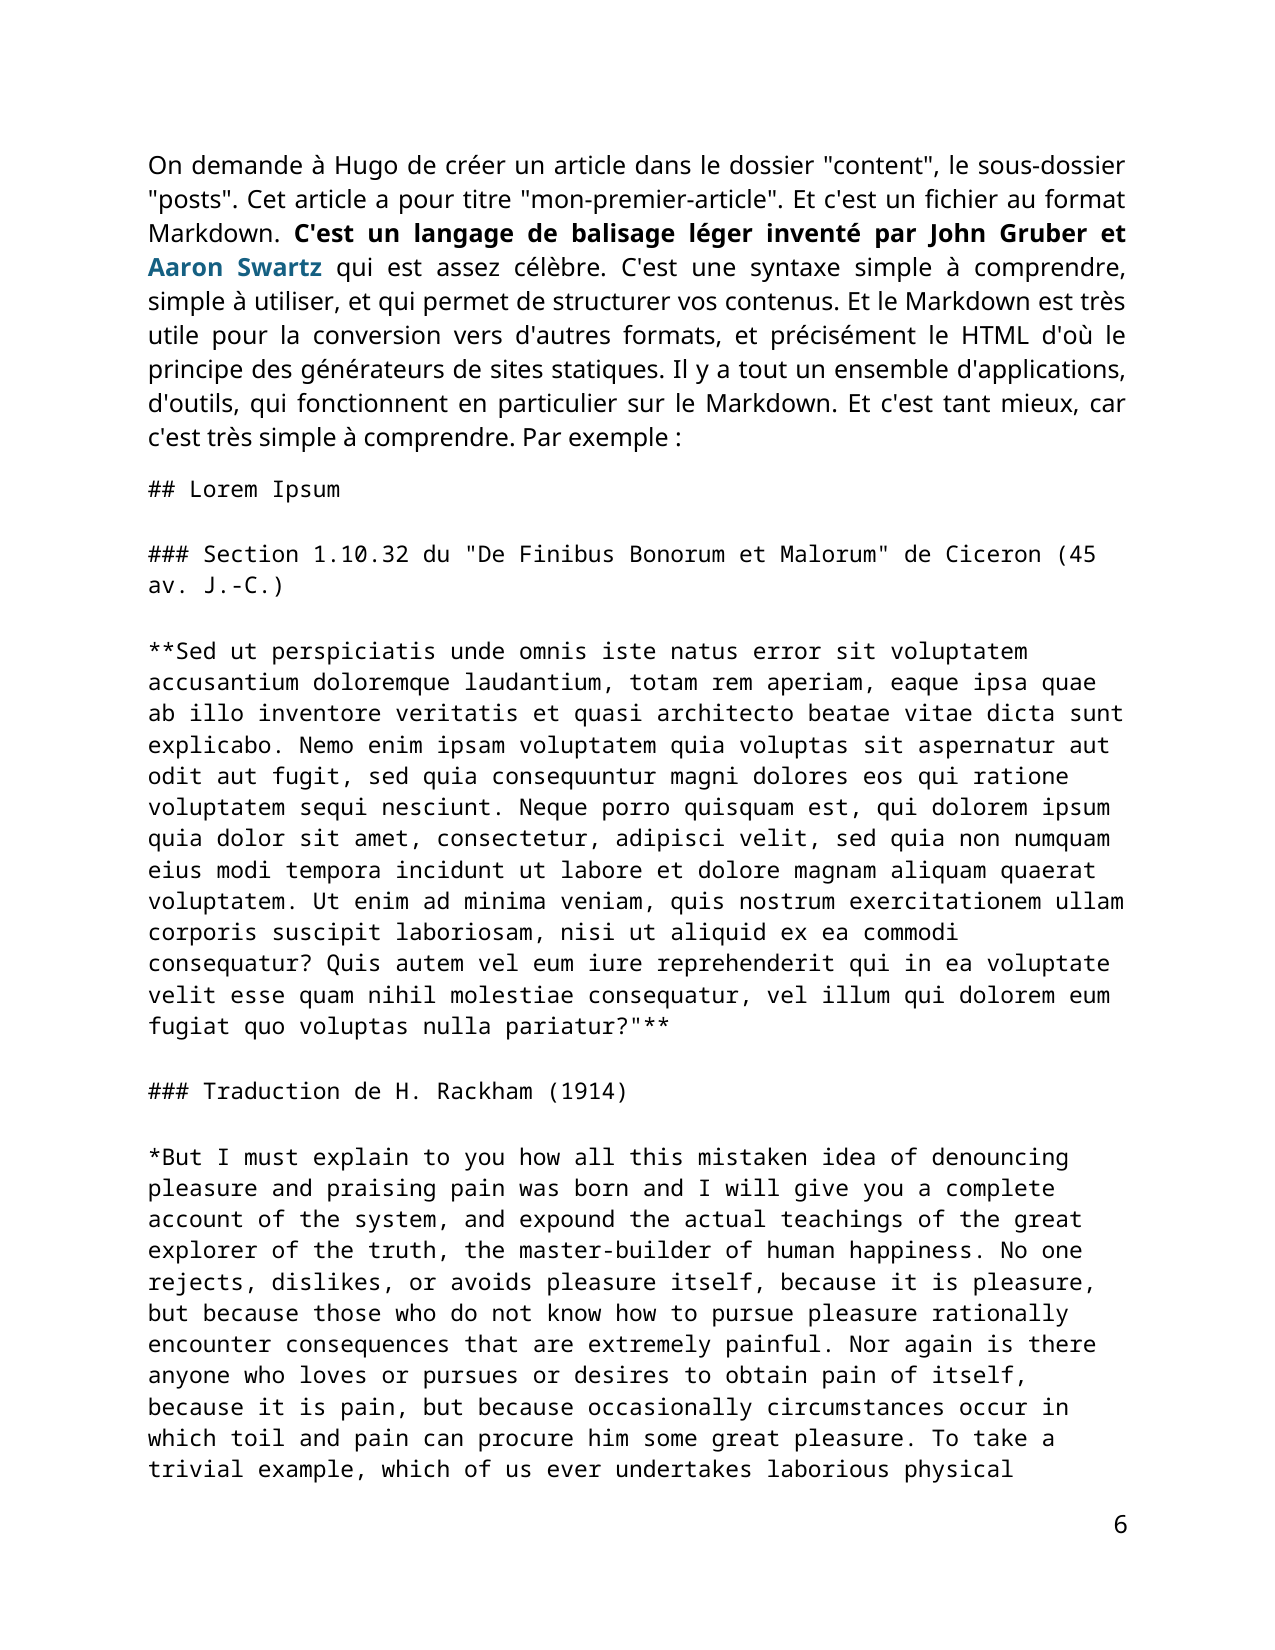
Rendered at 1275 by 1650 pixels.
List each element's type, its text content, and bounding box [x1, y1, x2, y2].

text ## Lorem Ipsum ### Section 1.10.32 du "De Finibus Bonorum et Malorum" de Ciceron (45 av. J.-C.) **Sed ut perspiciatis unde omnis iste natus error sit voluptatem accusantium doloremque laudantium, totam rem aperiam, eaque ipsa quae ab illo inventore veritatis et quasi architecto beatae vitae dicta sunt explicabo. Nemo enim ipsam voluptatem quia voluptas sit aspernatur aut odit aut fugit, sed quia consequuntur magni dolores eos qui ratione voluptatem sequi nesciunt. Neque porro quisquam est, qui dolorem ipsum quia dolor sit amet, consectetur, adipisci velit, sed quia non numquam eius modi tempora incidunt ut labore et dolore magnam aliquam quaerat voluptatem. Ut enim ad minima veniam, quis nostrum exercitationem ullam corporis suscipit laboriosam, nisi ut aliquid ex ea commodi consequatur? Quis autem vel eum iure reprehenderit qui in ea voluptate velit esse quam nihil molestiae consequatur, vel illum qui dolorem eum fugiat quo voluptas nulla pariatur?"** ### Traduction de H. Rackham (1914) *But I must explain to you how all this mistaken idea of denouncing pleasure and praising pain was born and I will give you a complete account of the system, and expound the actual teachings of the great explorer of the truth, the master-builder of human happiness. No one rejects, dislikes, or avoids pleasure itself, because it is pleasure, but because those who do not know how to pursue pleasure rationally encounter consequences that are extremely painful. Nor again is there anyone who loves or pursues or desires to obtain pain of itself, because it is pain, but because occasionally circumstances occur in which toil and pain can procure him some great pleasure. To take a trivial example, which of us ever undertakes laborious physical [148, 473, 1127, 1484]
text On demande à Hugo de créer un article dans le dossier "content", le sous-dossier "posts". Cet article a pour titre "mon-premier-article". Et c'est un fichier au format Markdown. C'est un langage de balisage léger inventé par John Gruber et Aaron Swartz qui est assez célèbre. C'est une syntaxe simple à comprendre, simple à utiliser, et qui permet de structurer vos contenus. Et le Markdown est très utile pour la conversion vers d'autres formats, et précisément le HTML d'où le principe des générateurs de sites statiques. Il y a tout un ensemble d'applications, d'outils, qui fonctionnent en particulier sur le Markdown. Et c'est tant mieux, car c'est très simple à comprendre. Par exemple : [148, 148, 1127, 454]
